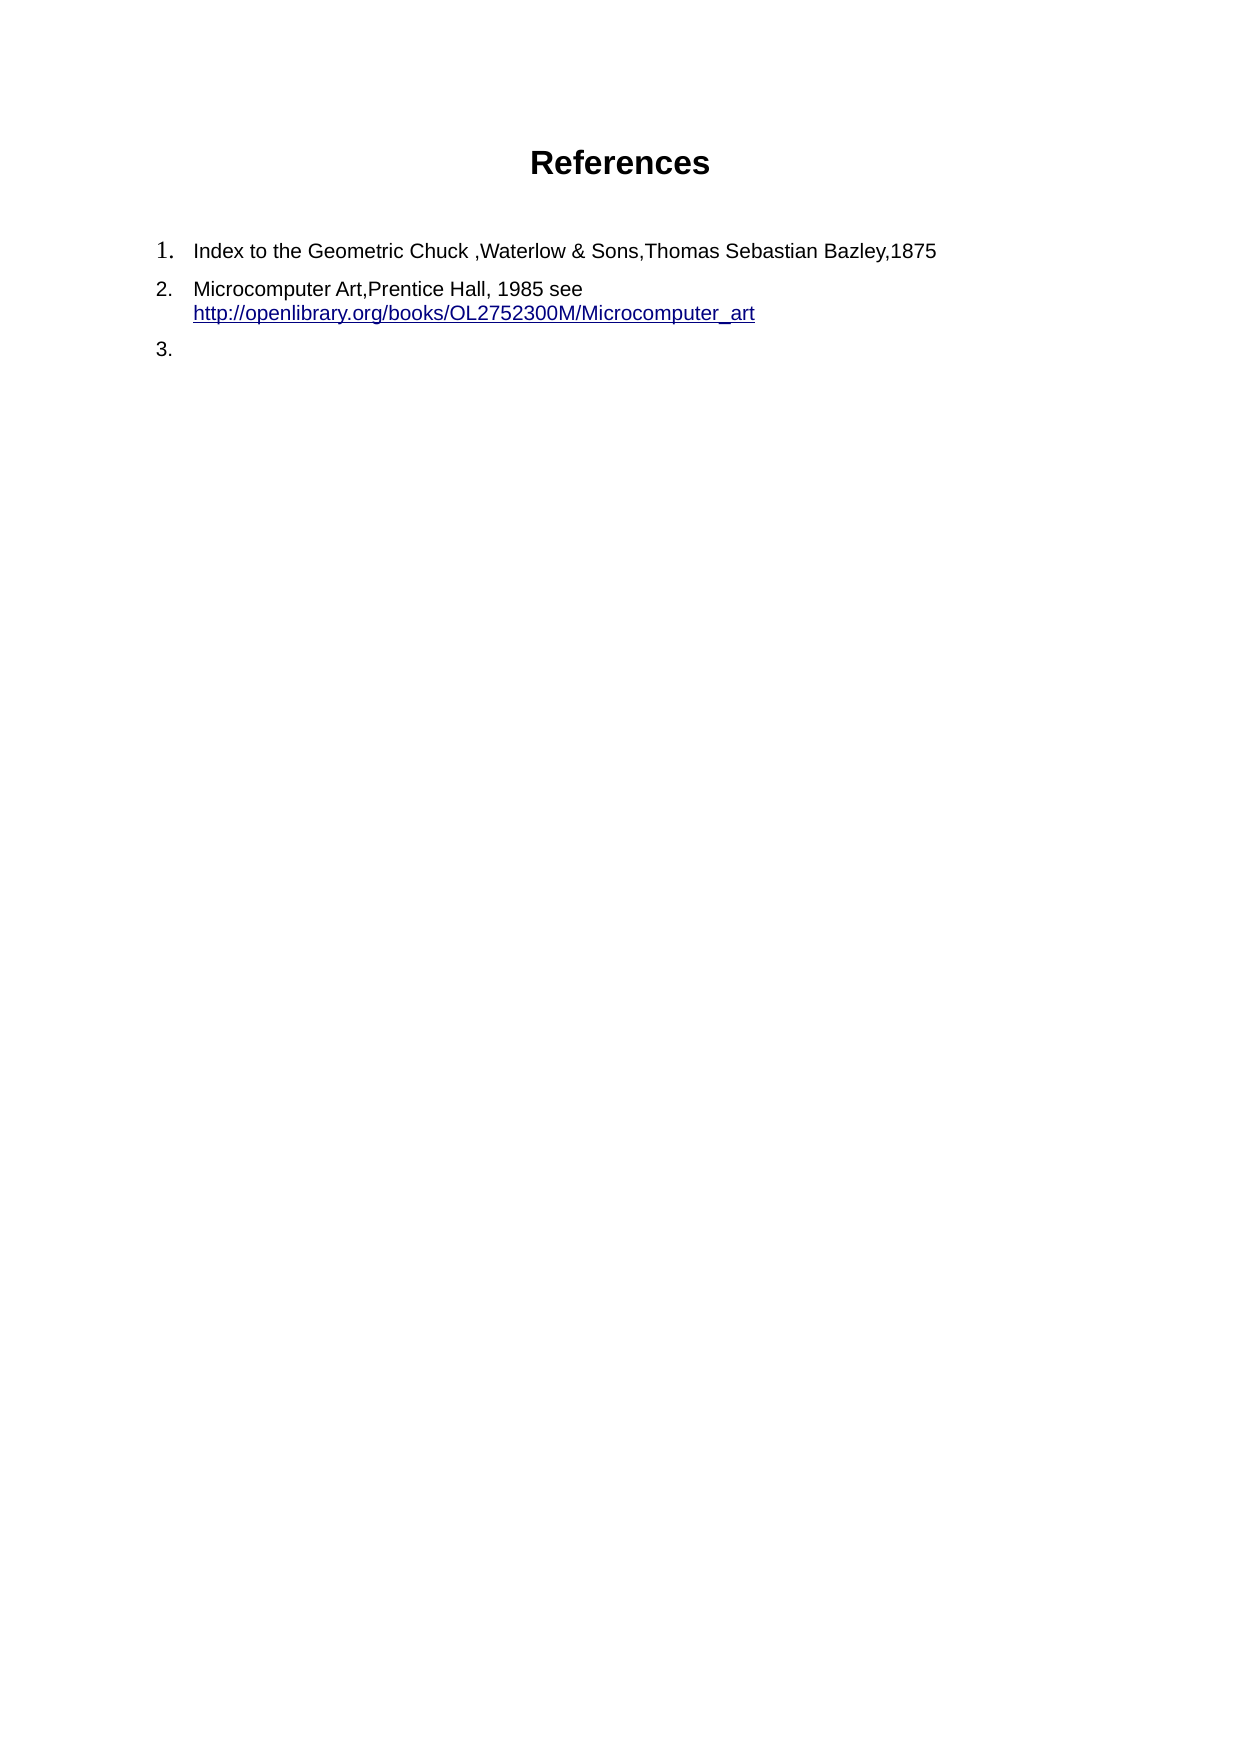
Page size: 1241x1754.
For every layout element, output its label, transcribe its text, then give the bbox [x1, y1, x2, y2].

subtitle References [118, 143, 1122, 182]
list Microcomputer Art,Prentice Hall, 1985 see http://openlibrary.org/books/OL2752300M/Microcomputer_art [156, 277, 1122, 325]
list Index to the Geometric Chuck ,Waterlow & Sons,Thomas Sebastian Bazley,1875 [156, 236, 1122, 264]
